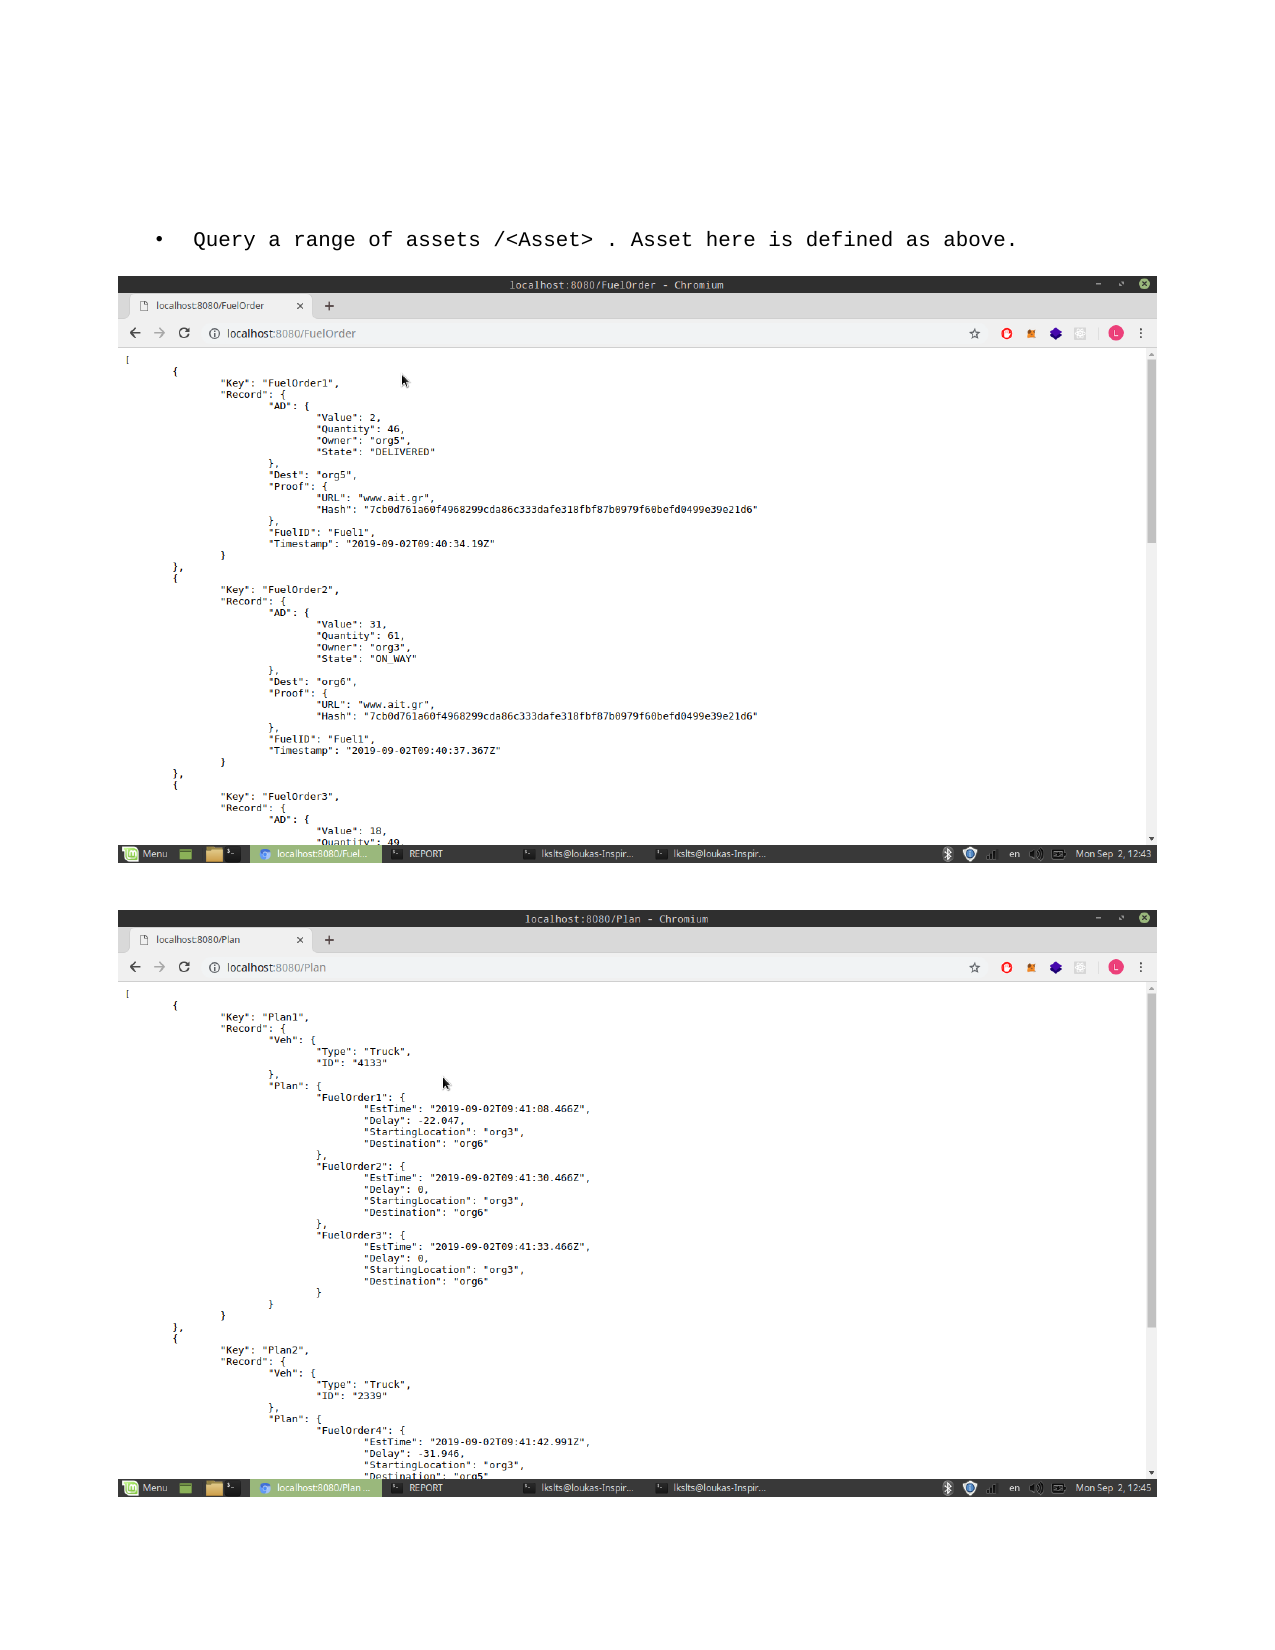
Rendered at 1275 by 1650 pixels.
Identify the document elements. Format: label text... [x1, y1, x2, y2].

picture [118, 910, 1157, 1497]
list Query a range of assets /<Asset> . Asset here is defined as above. [156, 229, 1157, 252]
picture [118, 276, 1157, 863]
